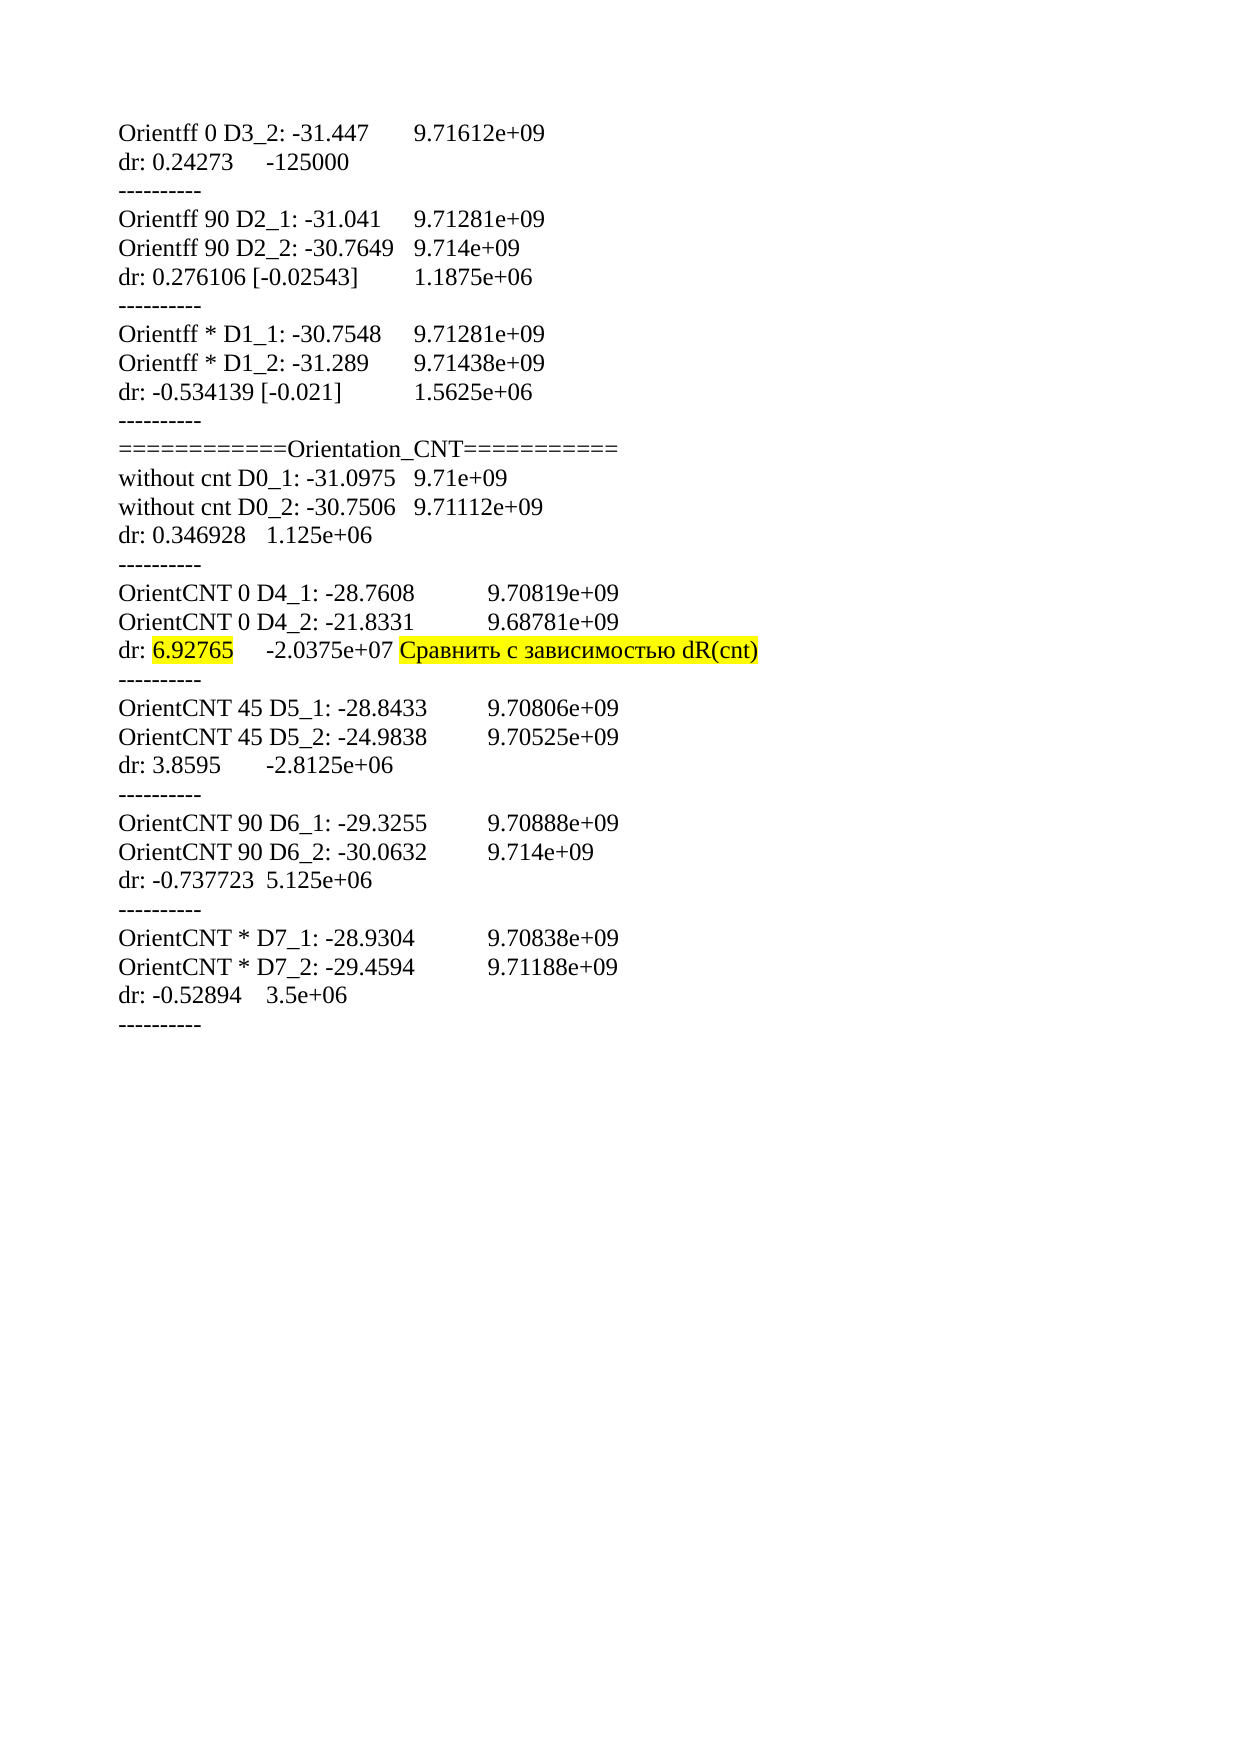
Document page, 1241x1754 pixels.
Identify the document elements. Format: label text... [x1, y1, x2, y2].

text ---------- [118, 406, 1122, 434]
text Orientff 0 D3_2: -31.447 9.71612e+09 [118, 118, 1122, 147]
text ---------- [118, 176, 1122, 204]
text ---------- [118, 779, 1122, 808]
text ---------- [118, 664, 1122, 693]
text without cnt D0_1: -31.0975 9.71e+09 [118, 463, 1122, 492]
text OrientCNT 90 D6_2: -30.0632 9.714e+09 [118, 837, 1122, 866]
text OrientCNT * D7_2: -29.4594 9.71188e+09 [118, 952, 1122, 981]
text dr: 0.276106 [-0.02543] 1.1875e+06 [118, 262, 1122, 291]
text dr: -0.534139 [-0.021] 1.5625e+06 [118, 377, 1122, 406]
text Orientff * D1_2: -31.289 9.71438e+09 [118, 348, 1122, 377]
text dr: -0.52894 3.5e+06 [118, 981, 1122, 1009]
text OrientCNT 0 D4_1: -28.7608 9.70819e+09 [118, 578, 1122, 607]
text OrientCNT 90 D6_1: -29.3255 9.70888e+09 [118, 808, 1122, 837]
text dr: -0.737723 5.125e+06 [118, 866, 1122, 894]
text without cnt D0_2: -30.7506 9.71112e+09 [118, 492, 1122, 521]
text dr: 0.346928 1.125e+06 [118, 521, 1122, 549]
text ============Orientation_CNT=========== [118, 434, 1122, 463]
text OrientCNT 0 D4_2: -21.8331 9.68781e+09 [118, 607, 1122, 636]
text Orientff 90 D2_1: -31.041 9.71281e+09 [118, 204, 1122, 233]
text ---------- [118, 1009, 1122, 1038]
text dr: 6.92765 -2.0375e+07 Сравнить с зависимостью dR(cnt) [118, 636, 1122, 664]
text Orientff 90 D2_2: -30.7649 9.714e+09 [118, 233, 1122, 262]
text ---------- [118, 894, 1122, 923]
text dr: 3.8595 -2.8125e+06 [118, 751, 1122, 779]
text Orientff * D1_1: -30.7548 9.71281e+09 [118, 319, 1122, 348]
text OrientCNT 45 D5_2: -24.9838 9.70525e+09 [118, 722, 1122, 751]
text OrientCNT * D7_1: -28.9304 9.70838e+09 [118, 923, 1122, 952]
text dr: 0.24273 -125000 [118, 147, 1122, 176]
text ---------- [118, 549, 1122, 578]
text ---------- [118, 291, 1122, 319]
text OrientCNT 45 D5_1: -28.8433 9.70806e+09 [118, 693, 1122, 722]
